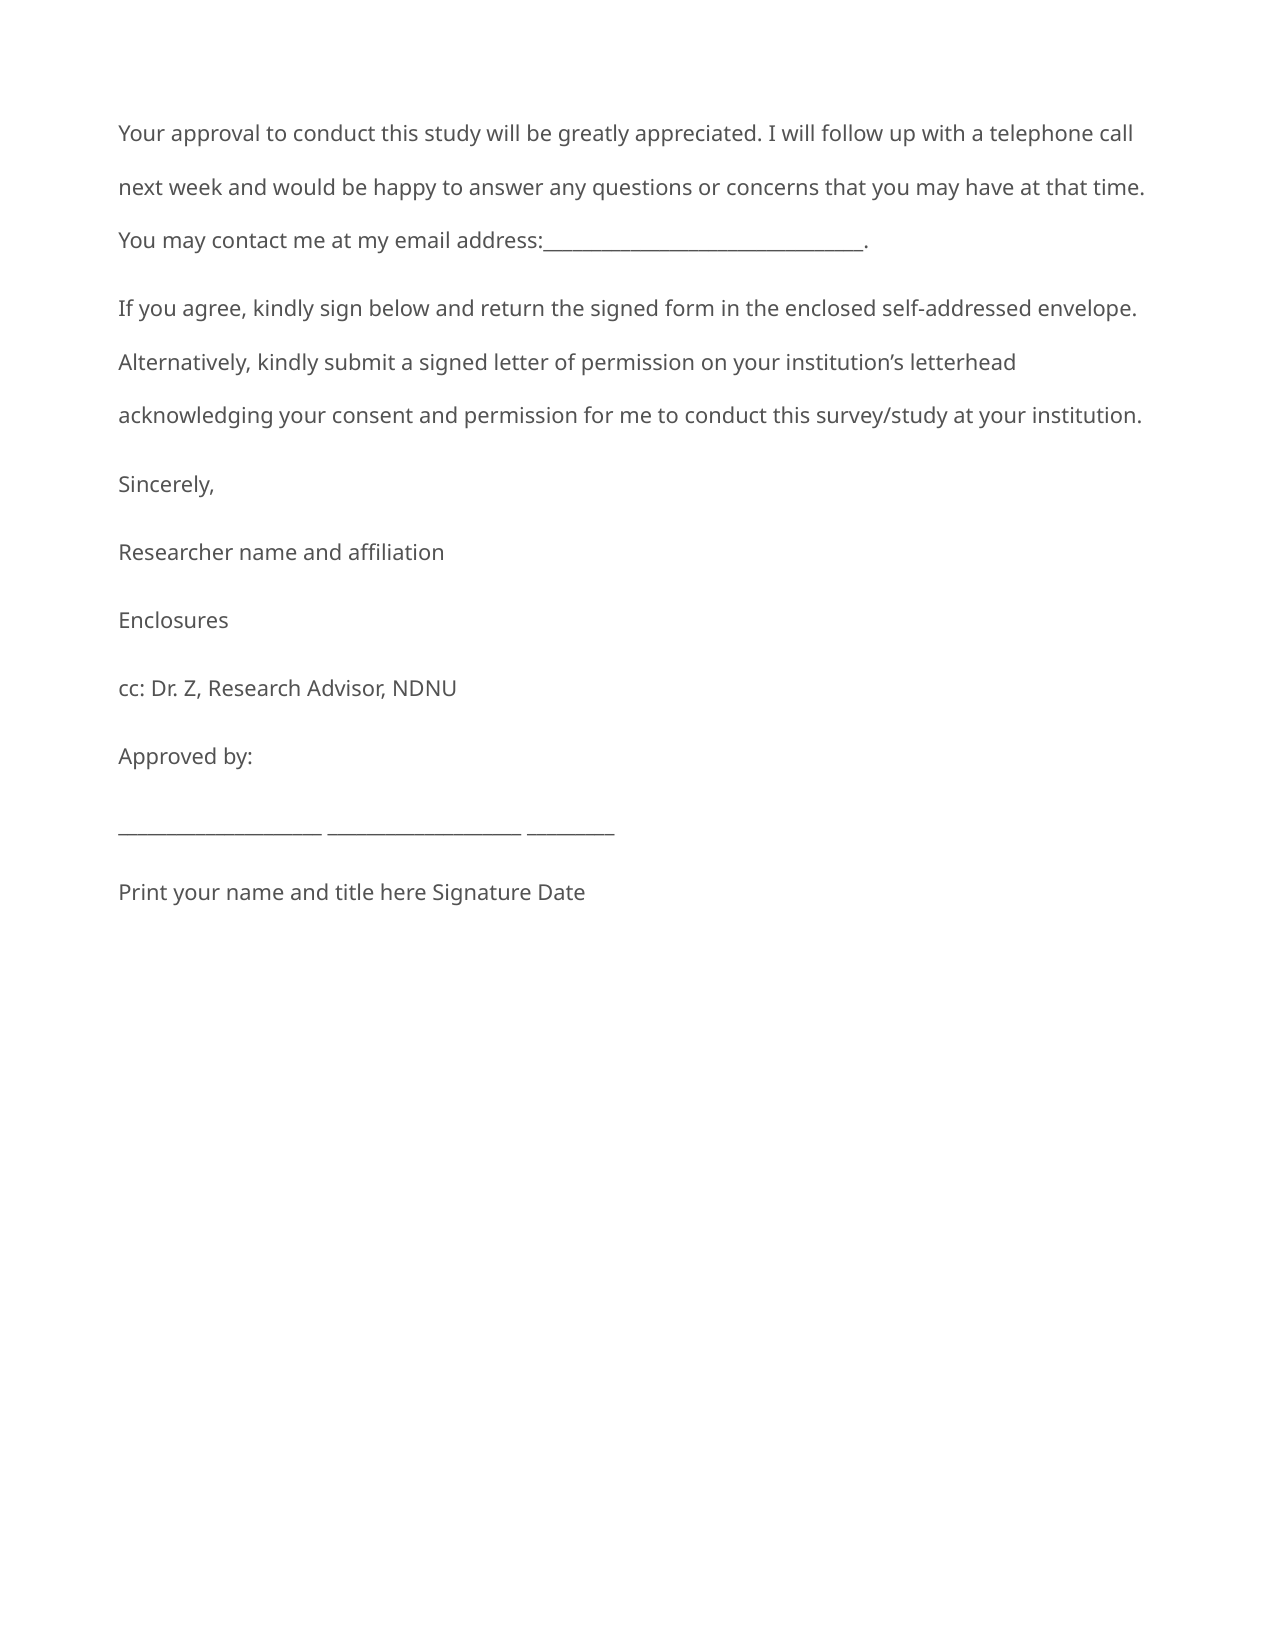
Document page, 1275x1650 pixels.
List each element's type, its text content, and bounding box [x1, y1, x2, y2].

text Approved by: [118, 741, 1157, 771]
text If you agree, kindly sign below and return the signed form in the enclosed self-addressed envelope. Alternatively, kindly submit a signed letter of permission on your institution’s letterhead acknowledging your consent and permission for me to conduct this survey/study at your institution. [118, 293, 1157, 430]
text Your approval to conduct this study will be greatly appreciated. I will follow up with a telephone call next week and would be happy to answer any questions or concerns that you may have at that time. You may contact me at my email address:_________________________________. [118, 118, 1157, 255]
text _____________________ ____________________ _________ [118, 809, 1157, 839]
text Print your name and title here Signature Date [118, 877, 1157, 907]
text Sincerely, [118, 468, 1157, 498]
text Enclosures [118, 605, 1157, 634]
text cc: Dr. Z, Research Advisor, NDNU [118, 673, 1157, 703]
text Researcher name and affiliation [118, 537, 1157, 566]
